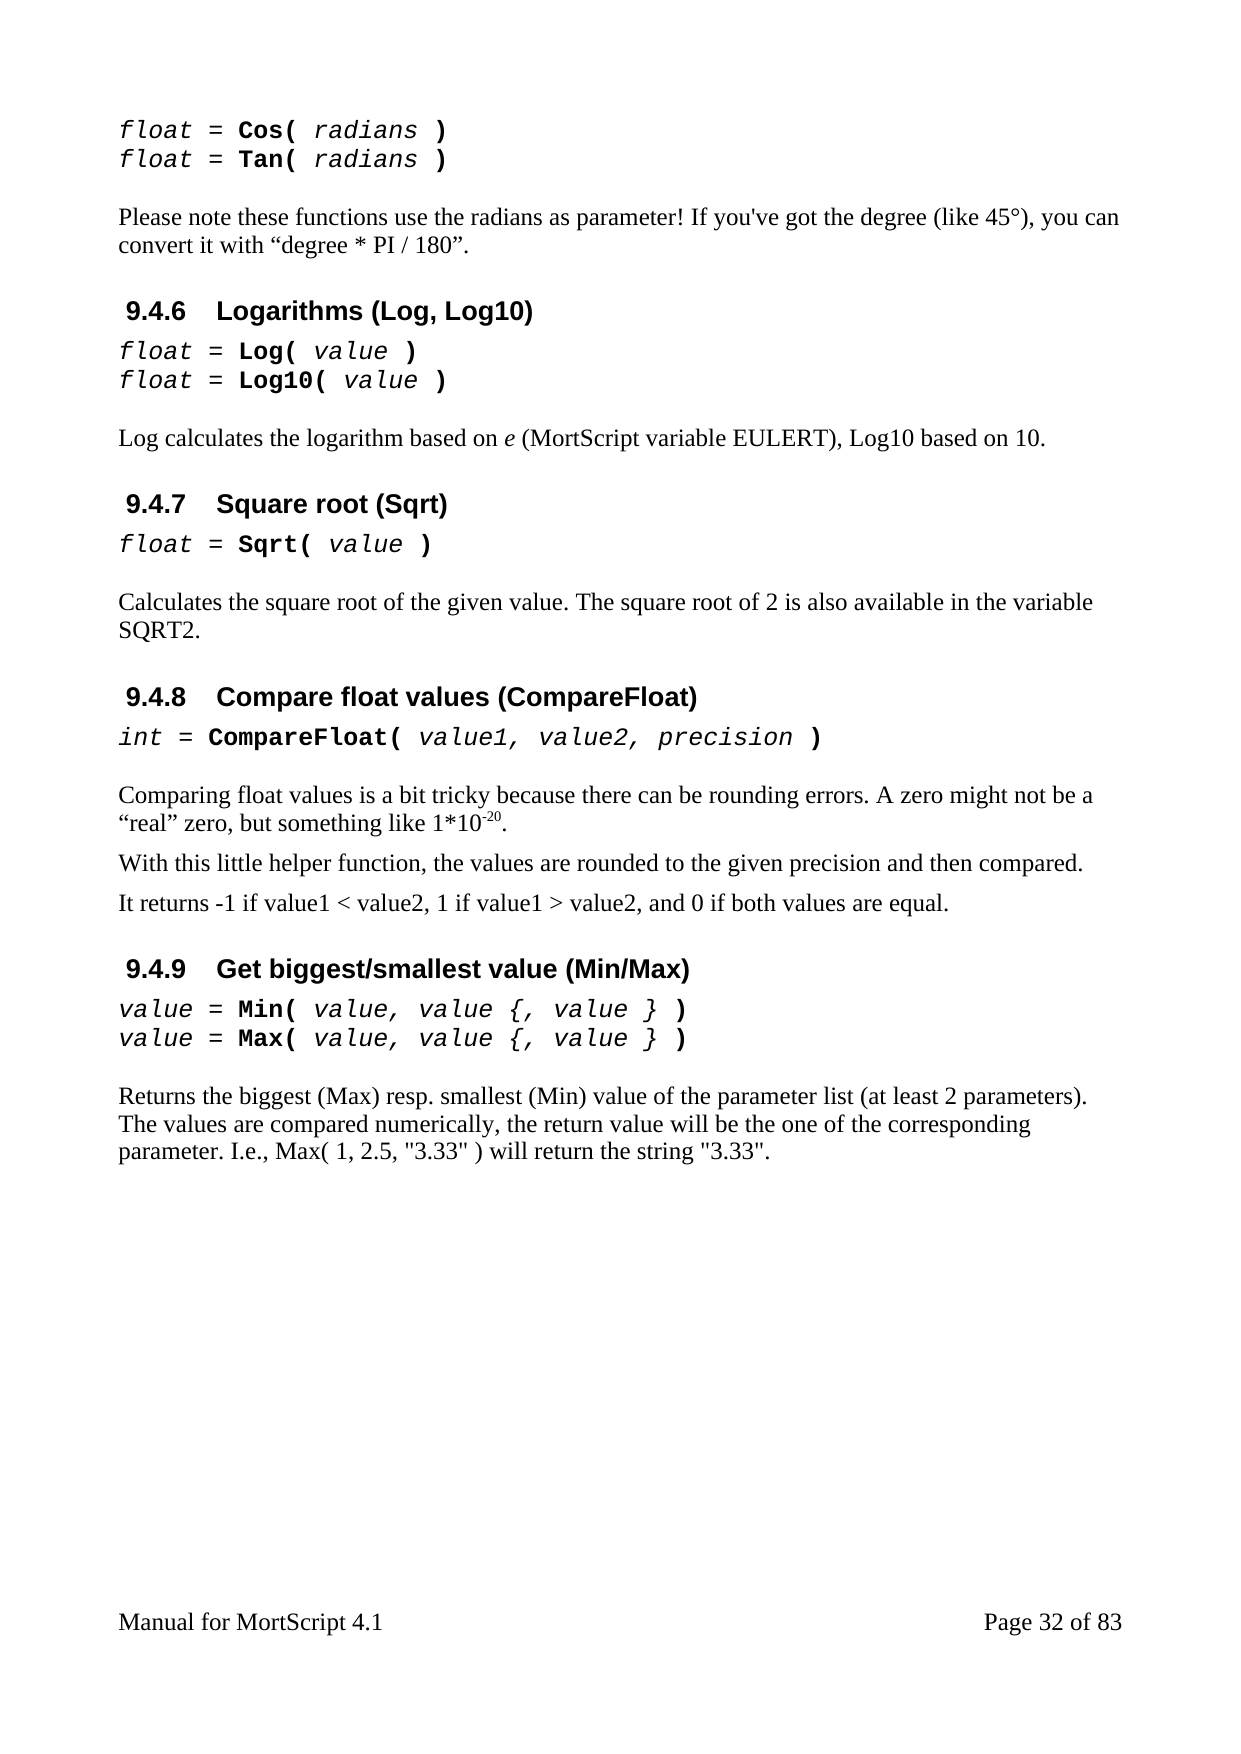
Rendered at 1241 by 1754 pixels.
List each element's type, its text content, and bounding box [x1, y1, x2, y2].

text Calculates the square root of the given value. The square root of 2 is also available in the variable SQRT2. [118, 588, 1122, 644]
text With this little helper function, the values are rounded to the given precision and then compared. [118, 849, 1122, 877]
text Please note these functions use the radians as parameter! If you've got the degree (like 45°), you can convert it with “degree * PI / 180”. [118, 203, 1122, 258]
subtitle Compare float values (CompareFloat) [118, 681, 1122, 712]
subtitle Logarithms (Log, Log10) [118, 296, 1122, 326]
text float = Cos( radians ) [118, 118, 1122, 146]
text float = Log10( value ) [118, 367, 1122, 396]
text float = Log( value ) [118, 339, 1122, 367]
text value = Max( value, value {, value } ) [118, 1025, 1122, 1054]
text float = Tan( radians ) [118, 146, 1122, 175]
subtitle Get biggest/smallest value (Min/Max) [118, 954, 1122, 984]
text int = CompareFloat( value1, value2, precision ) [118, 724, 1122, 753]
text Returns the biggest (Max) resp. smallest (Min) value of the parameter list (at least 2 parameters). The values are compared numerically, the return value will be the one of the corresponding parameter. I.e., Max( 1, 2.5, "3.33" ) will return the string "3.33". [118, 1082, 1122, 1165]
text value = Min( value, value {, value } ) [118, 997, 1122, 1025]
text It returns -1 if value1 < value2, 1 if value1 > value2, and 0 if both values are equal. [118, 889, 1122, 917]
text float = Sqrt( value ) [118, 532, 1122, 560]
subtitle Square root (Sqrt) [118, 489, 1122, 519]
text Comparing float values is a bit tricky because there can be rounding errors. A zero might not be a “real” zero, but something like 1*10-20. [118, 781, 1122, 836]
text Log calculates the logarithm based on e (MortScript variable EULERT), Log10 based on 10. [118, 424, 1122, 452]
